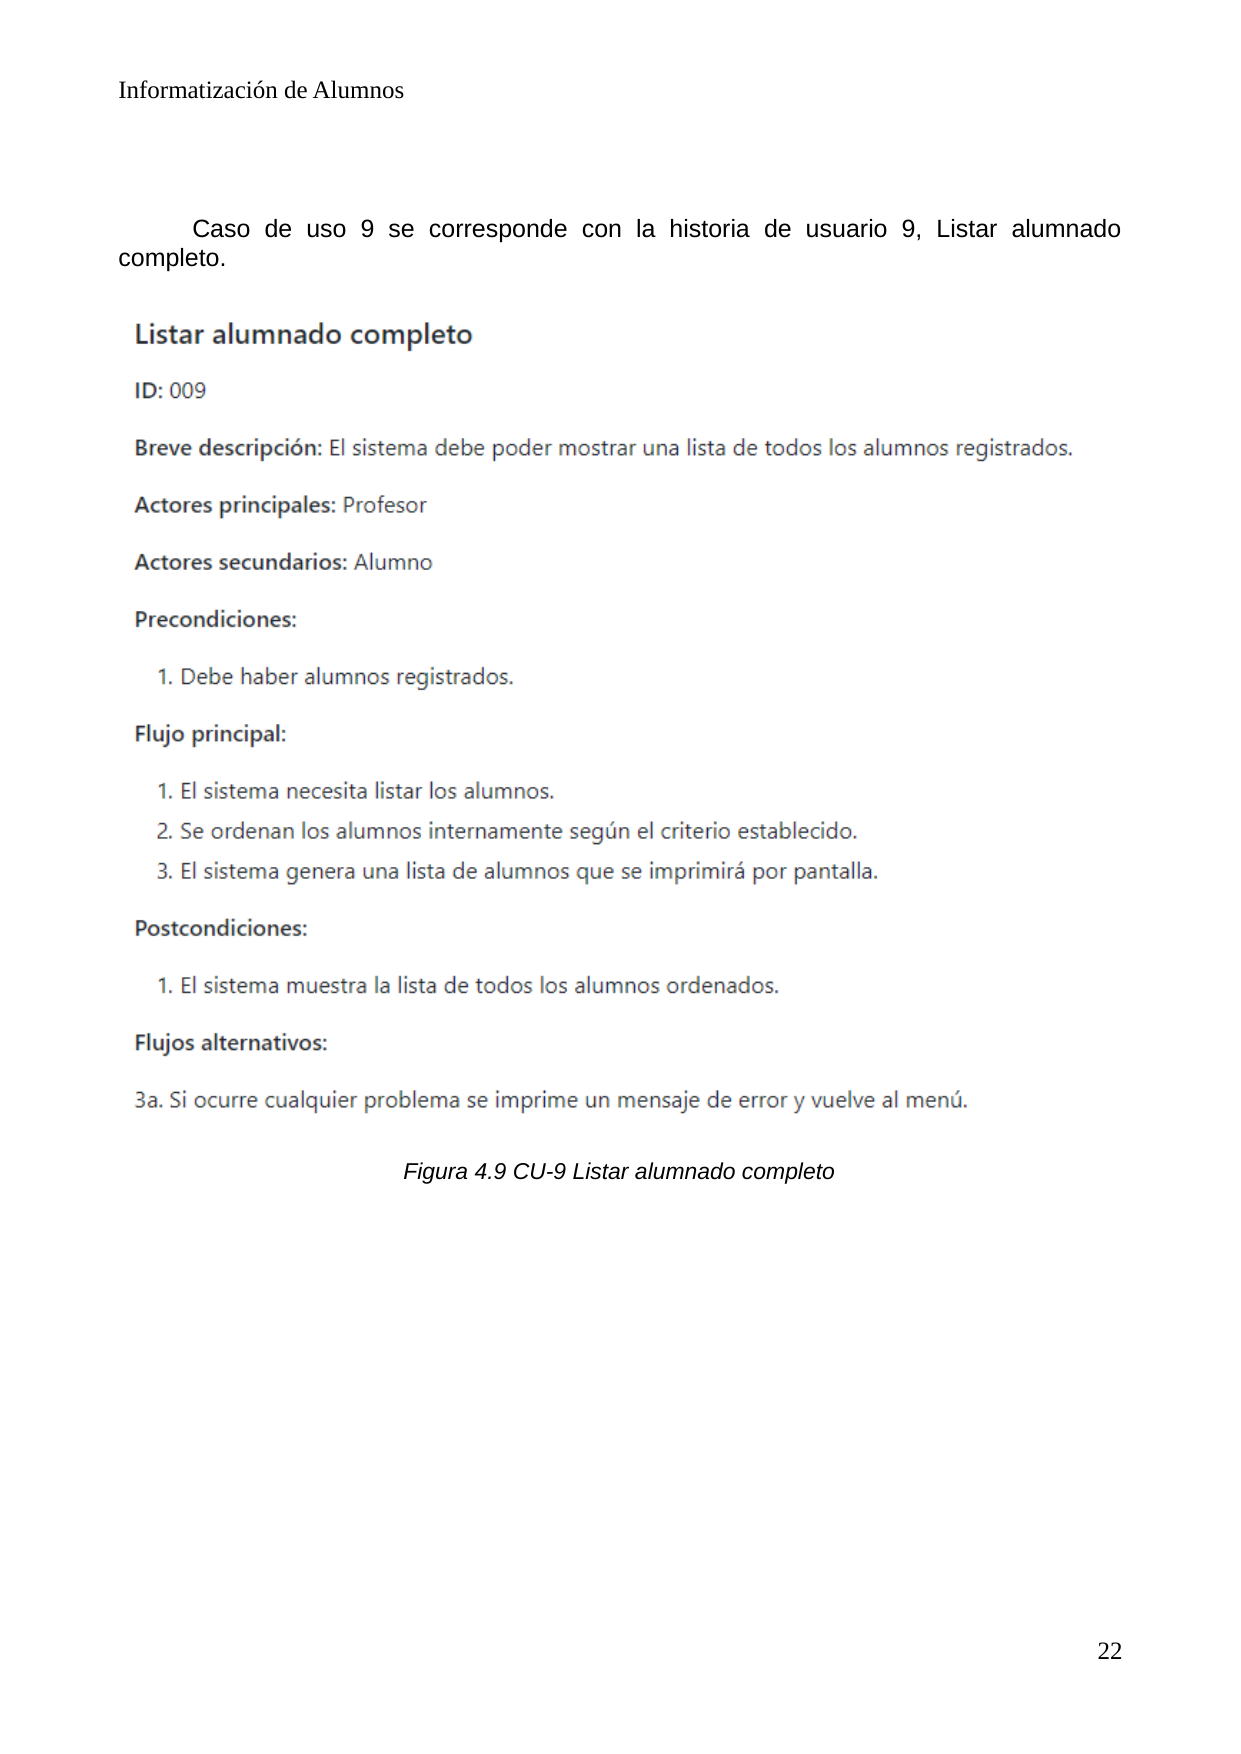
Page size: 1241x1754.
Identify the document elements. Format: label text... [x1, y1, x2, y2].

text Caso de uso 9 se corresponde con la historia de usuario 9, Listar alumnado completo. [118, 214, 1122, 271]
text Figura 4.9 CU-9 Listar alumnado completo [118, 1158, 1122, 1184]
